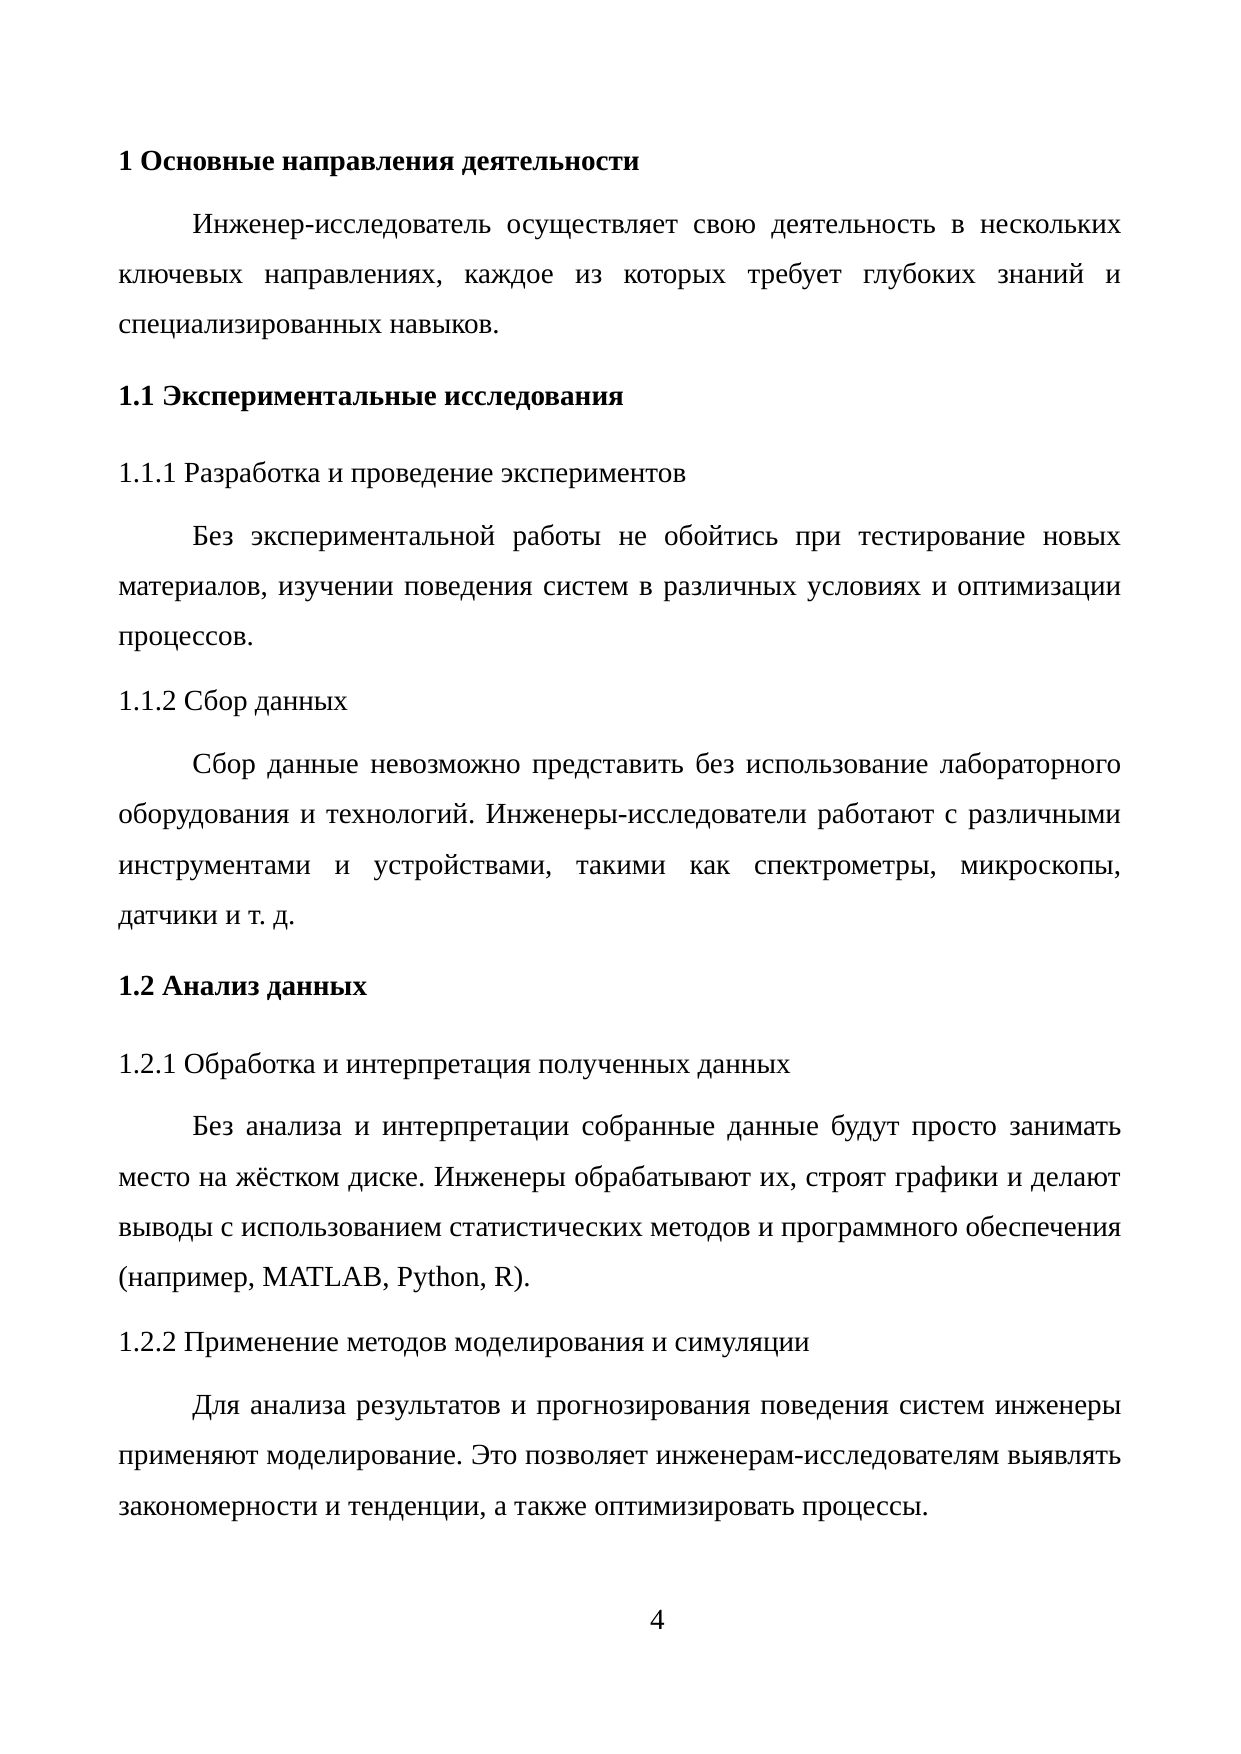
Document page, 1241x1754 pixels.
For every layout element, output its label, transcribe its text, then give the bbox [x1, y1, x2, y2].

text Сбор данные невозможно представить без использование лабораторного оборудования и технологий. Инженеры-исследователи работают с различными инструментами и устройствами, такими как спектрометры, микроскопы, датчики и т. д. [118, 746, 1122, 931]
text Инженер-исследователь осуществляет свою деятельность в нескольких ключевых направлениях, каждое из которых требует глубоких знаний и специализированных навыков. [118, 206, 1122, 340]
text Для анализа результатов и прогнозирования поведения систем инженеры применяют моделирование. Это позволяет инженерам-исследователям выявлять закономерности и тенденции, а также оптимизировать процессы. [118, 1387, 1122, 1521]
text Без экспериментальной работы не обойтись при тестирование новых материалов, изучении поведения систем в различных условиях и оптимизации процессов. [118, 518, 1122, 652]
subtitle Сбор данных [118, 683, 1122, 717]
subtitle Разработка и проведение экспериментов [118, 455, 1122, 489]
subtitle Экспериментальные исследования [118, 378, 1122, 411]
subtitle Основные направления деятельности [118, 143, 1122, 177]
subtitle Обработка и интерпретация полученных данных [118, 1046, 1122, 1079]
subtitle Применение методов моделирования и симуляции [118, 1324, 1122, 1358]
subtitle Анализ данных [118, 968, 1122, 1002]
text Без анализа и интерпретации собранные данные будут просто занимать место на жёстком диске. Инженеры обрабатывают их, строят графики и делают выводы с использованием статистических методов и программного обеспечения (например, MATLAB, Python, R). [118, 1108, 1122, 1293]
